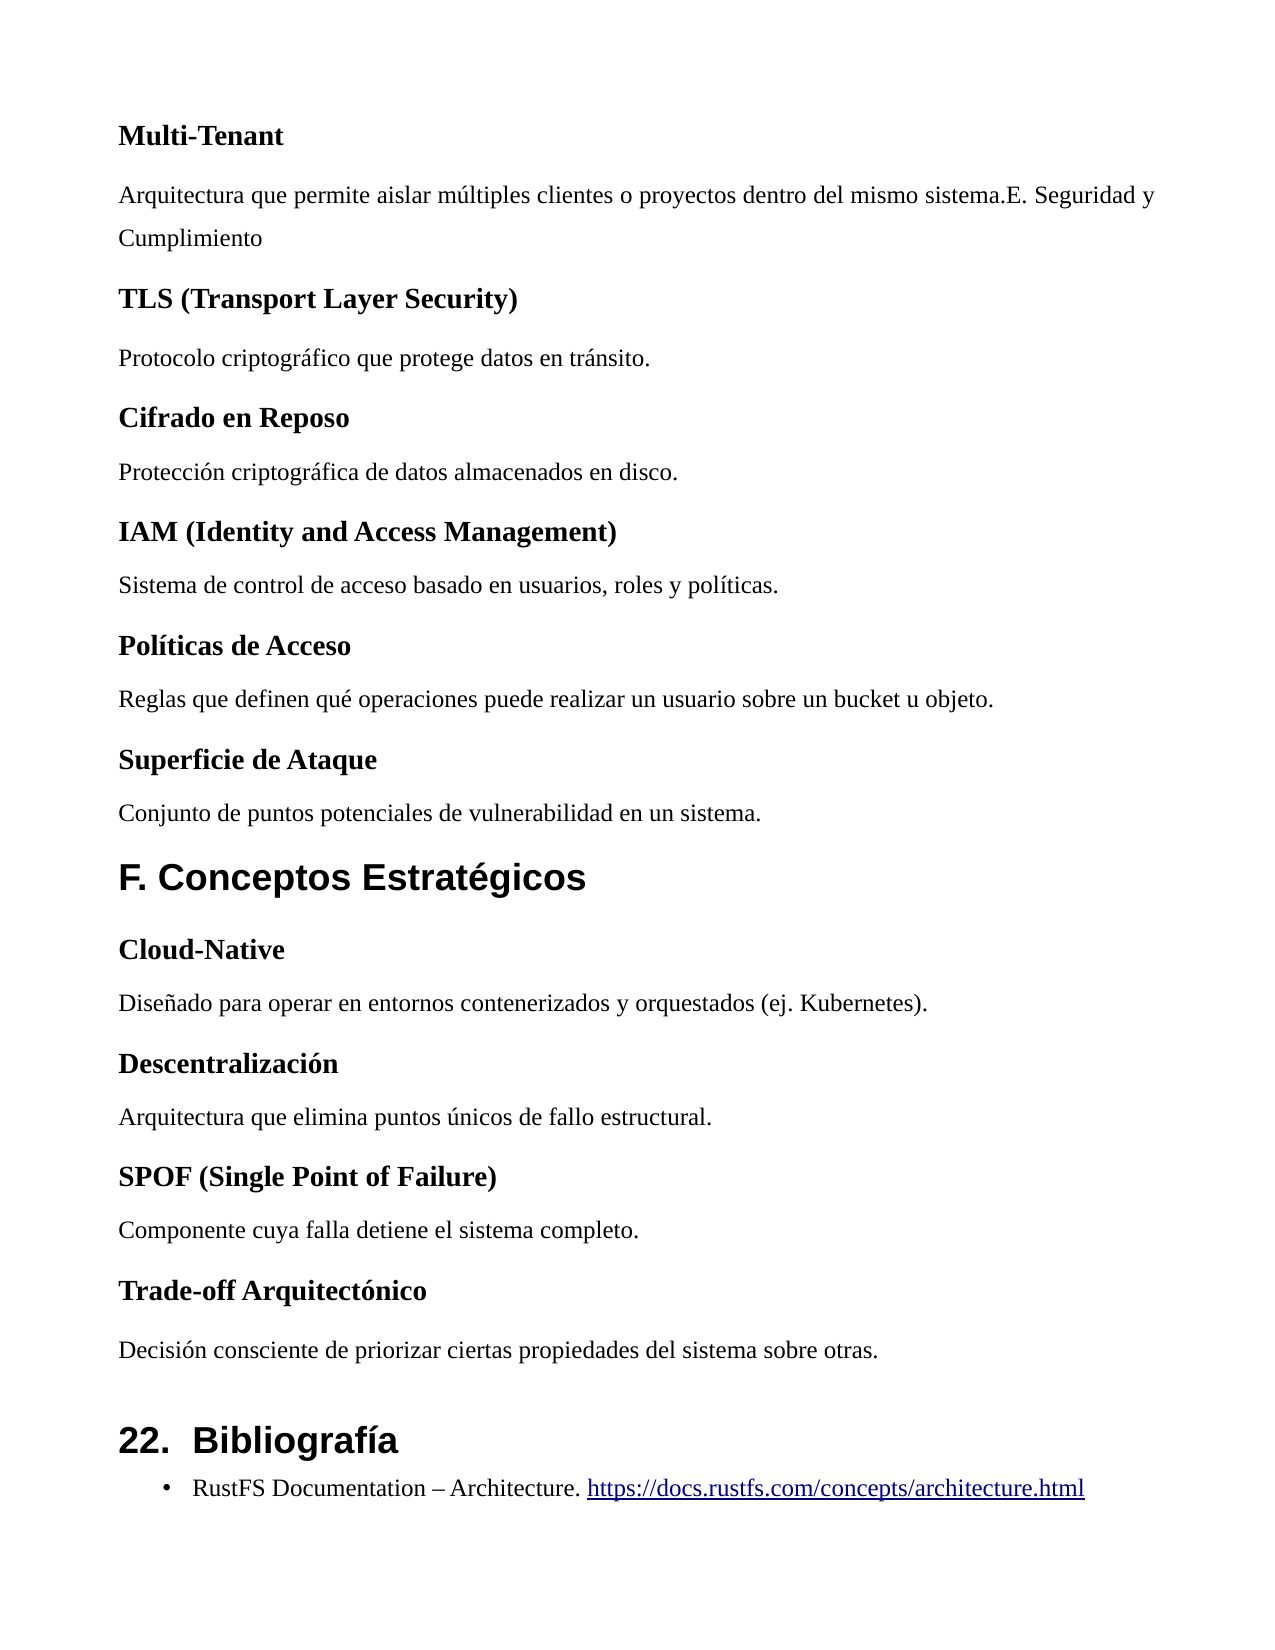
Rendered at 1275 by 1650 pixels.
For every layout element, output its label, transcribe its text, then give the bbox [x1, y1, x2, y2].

subtitle SPOF (Single Point of Failure) [118, 1159, 1157, 1193]
text Arquitectura que permite aislar múltiples clientes o proyectos dentro del mismo sistema.E. Seguridad y Cumplimiento [118, 180, 1157, 252]
subtitle Políticas de Acceso [118, 628, 1157, 662]
text Protocolo criptográfico que protege datos en tránsito. [118, 343, 1157, 372]
subtitle Cifrado en Reposo [118, 401, 1157, 434]
subtitle IAM (Identity and Access Management) [118, 514, 1157, 548]
text Reglas que definen qué operaciones puede realizar un usuario sobre un bucket u objeto. [118, 684, 1157, 713]
text Conjunto de puntos potenciales de vulnerabilidad en un sistema. [118, 798, 1157, 827]
subtitle TLS (Transport Layer Security) [118, 281, 1157, 314]
text Diseñado para operar en entornos contenerizados y orquestados (ej. Kubernetes). [118, 988, 1157, 1017]
text Sistema de control de acceso basado en usuarios, roles y políticas. [118, 570, 1157, 599]
list RustFS Documentation – Architecture. https://docs.rustfs.com/concepts/architecture.html [162, 1473, 1157, 1502]
subtitle Superficie de Ataque [118, 742, 1157, 775]
subtitle Descentralización [118, 1046, 1157, 1079]
text Decisión consciente de priorizar ciertas propiedades del sistema sobre otras. [118, 1335, 1157, 1364]
subtitle Cloud-Native [118, 932, 1157, 966]
text Protección criptográfica de datos almacenados en disco. [118, 457, 1157, 485]
subtitle Multi-Tenant [118, 118, 1157, 152]
text Componente cuya falla detiene el sistema completo. [118, 1216, 1157, 1244]
subtitle F. Conceptos Estratégicos [118, 856, 1157, 899]
subtitle Trade-off Arquitectónico [118, 1273, 1157, 1307]
subtitle Bibliografía [118, 1418, 1157, 1461]
text Arquitectura que elimina puntos únicos de fallo estructural. [118, 1102, 1157, 1131]
